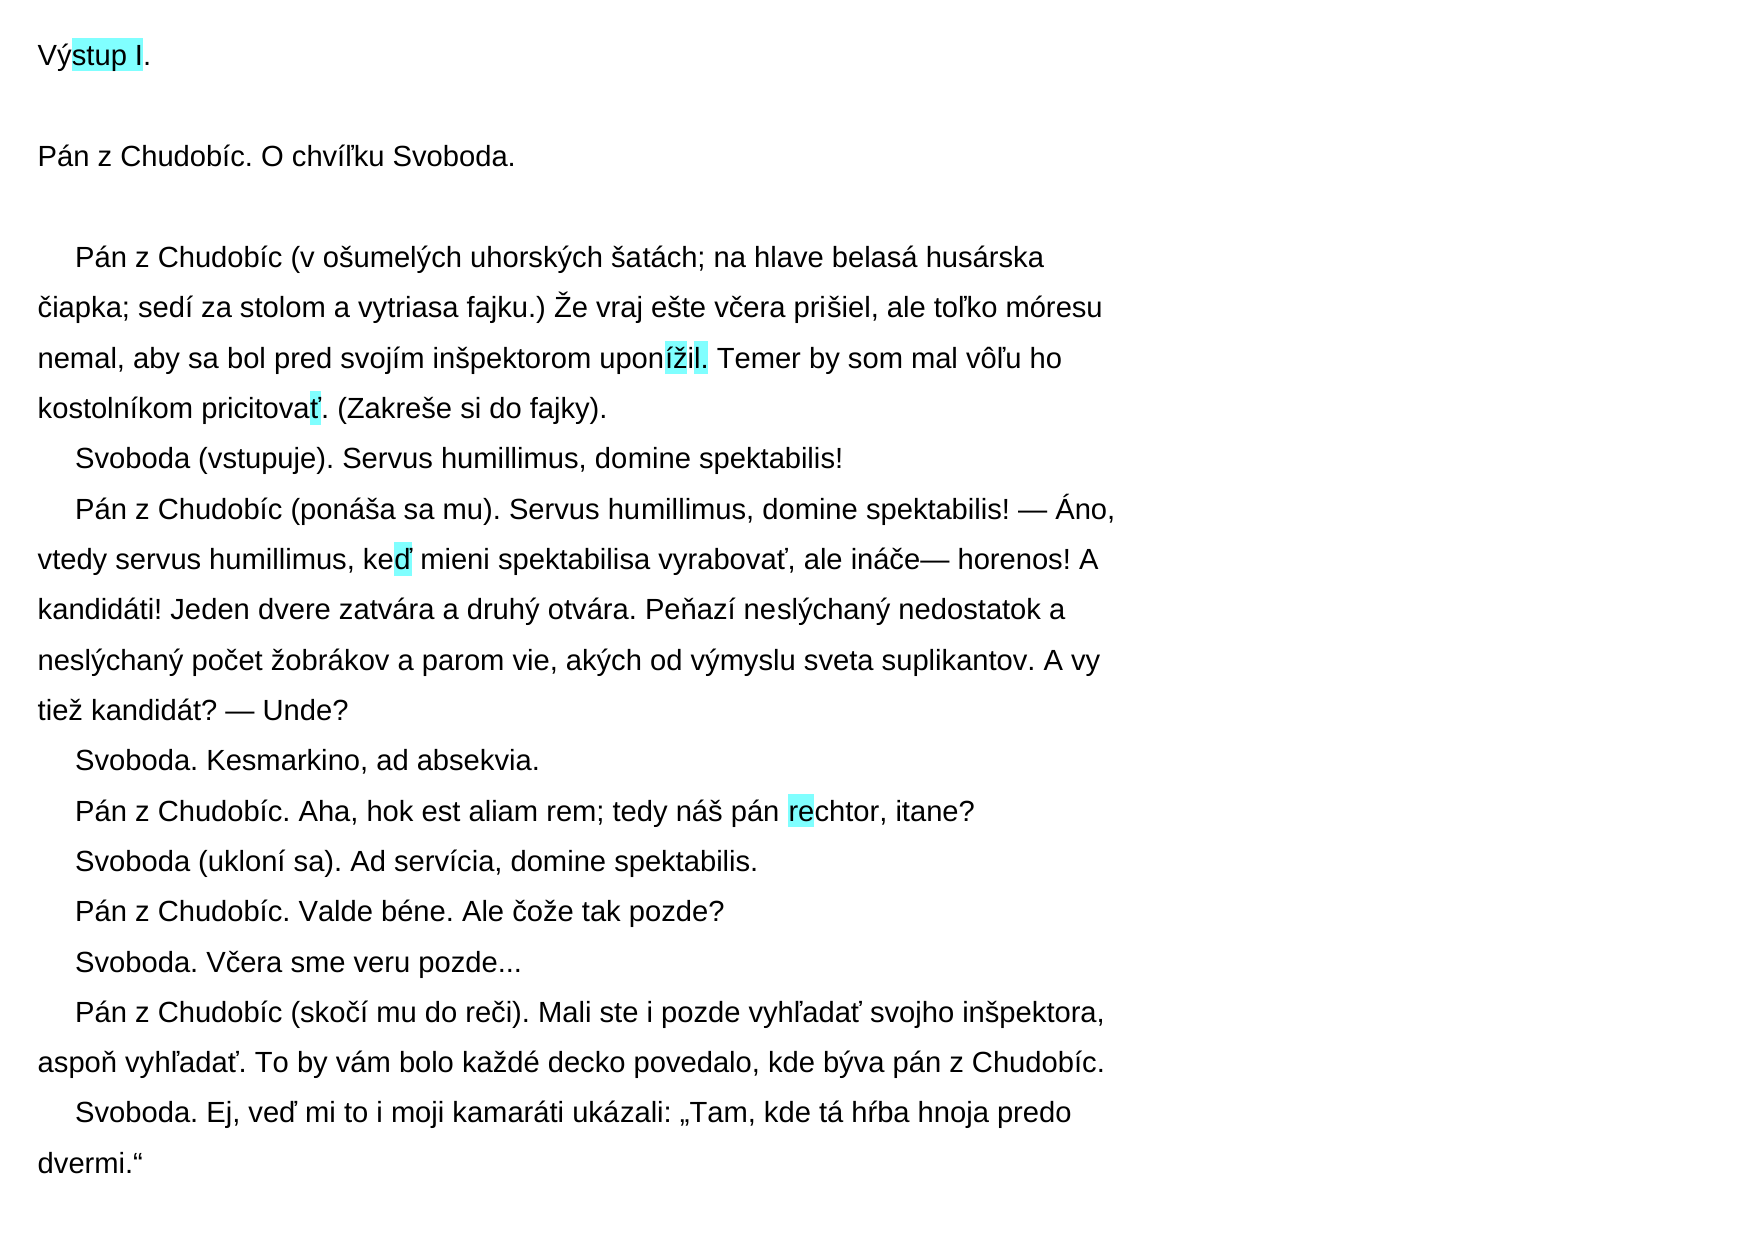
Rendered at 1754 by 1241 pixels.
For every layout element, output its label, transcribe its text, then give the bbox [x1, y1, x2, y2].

text Pán z Chudobíc. Valde béne. Ale čože tak pozde? [37, 894, 1130, 928]
text Pán z Chudobíc (v ošumelých uhorských ša­tách; na hlave belasá husárska čiapka; sedí za stolom a vytriasa fajku.) Že vraj ešte včera prišiel, ale toľko móresu nemal, aby sa bol pred svojím inšpektorom uponížil. Temer by som mal vôľu ho kostolníkom pricitovať. (Zakreše si do fajky). [37, 240, 1130, 425]
text Svoboda. Ej, veď mi to i moji kamaráti uká­zali: „Tam, kde tá hŕba hnoja predo dvermi.“ [37, 1096, 1130, 1179]
text Pán z Chudobíc. O chvíľku Svoboda. [37, 139, 1130, 172]
text Svoboda. Kesmarkino, ad absekvia. [37, 743, 1130, 777]
text Pán z Chudobíc (ponáša sa mu). Servus hu­millimus, domine spektabilis! — Áno, vtedy servus humillimus, keď mieni spektabilisa vy­rabovať, ale ináče— horenos! A kandidáti! Je­den dvere zatvára a druhý otvára. Peňazí ne­slýchaný nedostatok a neslýchaný počet žobrá­kov a parom vie, akých od výmyslu sveta suplikantov. A vy tiež kandidát? — Unde? [37, 492, 1130, 727]
text Pán z Chudobíc. Aha, hok est aliam rem; tedy náš pán rechtor, itane? [37, 794, 1130, 827]
text Výstup I. [37, 37, 1130, 71]
text Svoboda (ukloní sa). Ad servícia, domine spektabilis. [37, 844, 1130, 877]
text Svoboda (vstupuje). Servus humillimus, do­mine spektabilis! [37, 441, 1130, 475]
text Pán z Chudobíc (skočí mu do reči). Mali ste i pozde vyhľadať svojho inšpektora, aspoň vy­hľadať. To by vám bolo každé decko povedalo, kde býva pán z Chudobíc. [37, 995, 1130, 1079]
text Svoboda. Včera sme veru pozde... [37, 944, 1130, 978]
